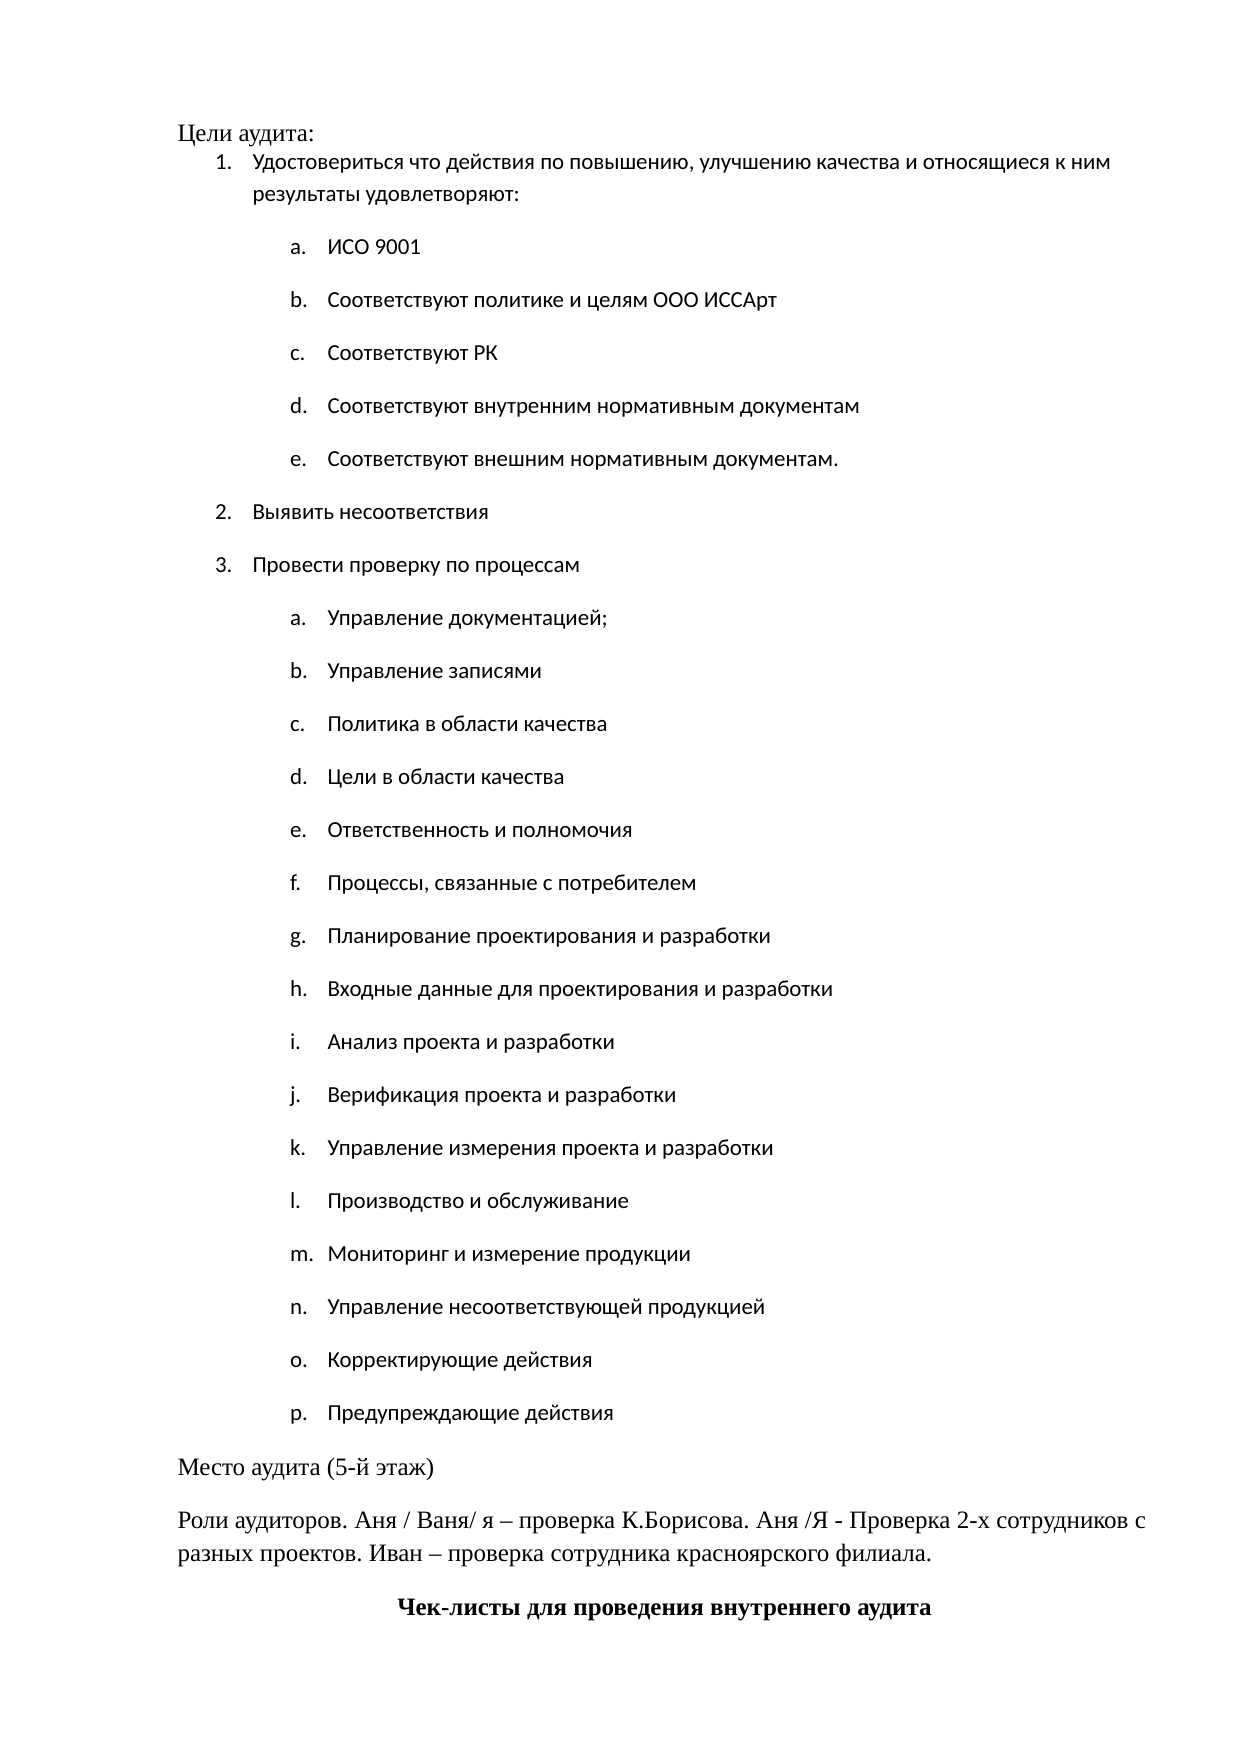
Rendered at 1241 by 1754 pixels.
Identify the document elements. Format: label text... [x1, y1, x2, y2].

list Верификация проекта и разработки [290, 1080, 1152, 1108]
list Соответствуют внутренним нормативным документам [290, 391, 1152, 419]
list Управление несоответствующей продукцией [290, 1292, 1152, 1321]
text Цели аудита: [177, 118, 1152, 147]
list Выявить несоответствия [215, 497, 1152, 525]
list Соответствуют внешним нормативным документам. [290, 444, 1152, 472]
list Входные данные для проектирования и разработки [290, 974, 1152, 1002]
list Ответственность и полномочия [290, 815, 1152, 843]
list Удостовериться что действия по повышению, улучшению качества и относящиеся к ним результаты удовлетворяют: [215, 147, 1152, 207]
list Управление записями [290, 656, 1152, 684]
text Место аудита (5-й этаж) [177, 1452, 1152, 1480]
text Роли аудиторов. Аня / Ваня/ я – проверка К.Борисова. Аня /Я - Проверка 2-х сотрудников с разных проектов. Иван – проверка сотрудника красноярского филиала. [177, 1505, 1152, 1567]
list Анализ проекта и разработки [290, 1027, 1152, 1055]
list Соответствуют РК [290, 338, 1152, 366]
text Чек-листы для проведения внутреннего аудита [177, 1592, 1152, 1621]
list Предупреждающие действия [290, 1398, 1152, 1427]
list Соответствуют политике и целям ООО ИССАрт [290, 285, 1152, 313]
list Планирование проектирования и разработки [290, 921, 1152, 949]
list Мониторинг и измерение продукции [290, 1239, 1152, 1267]
list ИСО 9001 [290, 232, 1152, 260]
list Производство и обслуживание [290, 1186, 1152, 1214]
list Корректирующие действия [290, 1346, 1152, 1373]
list Управление документацией; [290, 603, 1152, 631]
list Управление измерения проекта и разработки [290, 1133, 1152, 1161]
list Цели в области качества [290, 762, 1152, 790]
list Провести проверку по процессам [215, 550, 1152, 578]
list Процессы, связанные с потребителем [290, 868, 1152, 896]
list Политика в области качества [290, 709, 1152, 737]
